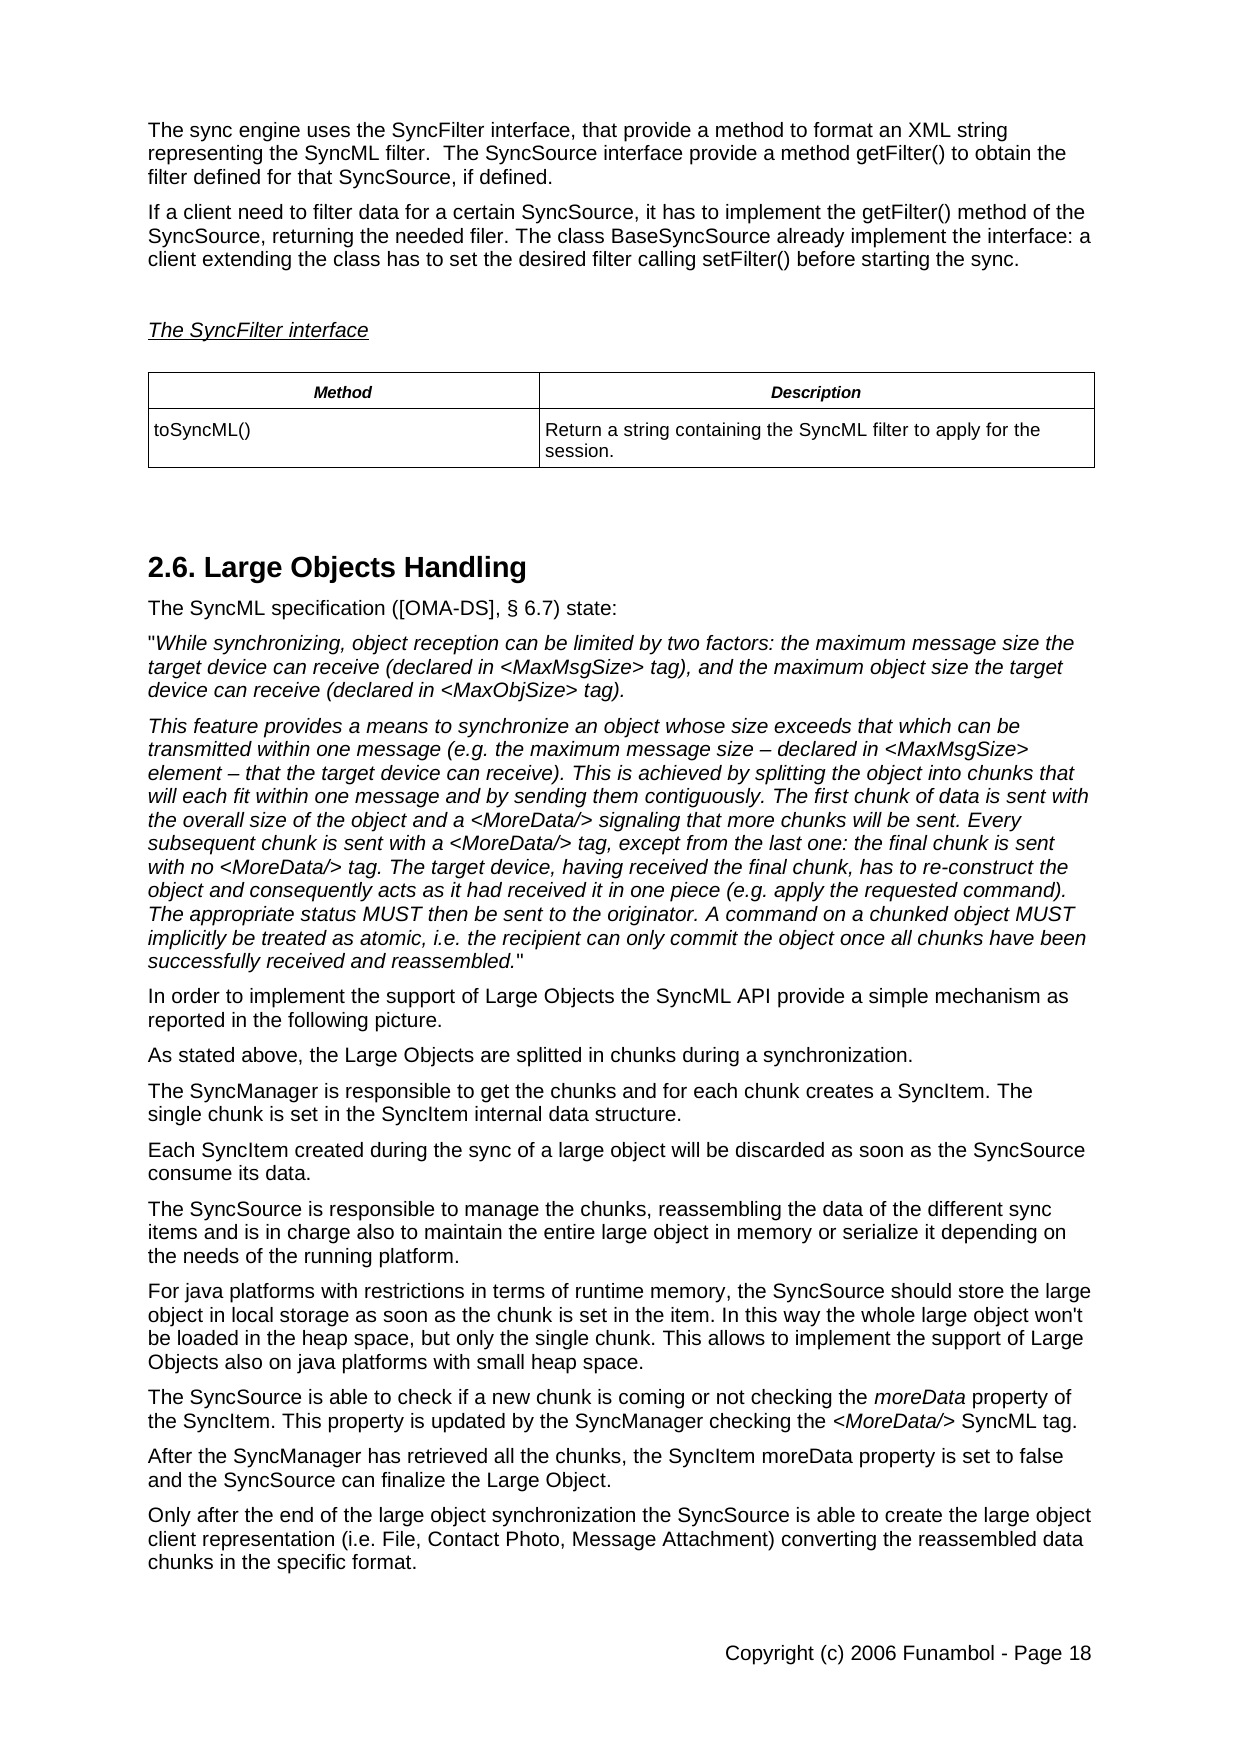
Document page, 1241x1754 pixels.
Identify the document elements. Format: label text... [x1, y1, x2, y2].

text The sync engine uses the SyncFilter interface, that provide a method to format an XML string representing the SyncML filter. The SyncSource interface provide a method getFilter() to obtain the filter defined for that SyncSource, if defined. [148, 118, 1093, 189]
text The SyncManager is responsible to get the chunks and for each chunk creates a SyncItem. The single chunk is set in the SyncItem internal data structure. [148, 1079, 1093, 1126]
table_header Method [149, 373, 539, 408]
text The SyncML specification ([OMA-DS], § 6.7) state: [148, 596, 1093, 620]
text This feature provides a means to synchronize an object whose size exceeds that which can be transmitted within one message (e.g. the maximum message size – declared in <MaxMsgSize> element – that the target device can receive). This is achieved by splitting the object into chunks that will each fit within one message and by sending them contiguously. The first chunk of data is sent with the overall size of the object and a <MoreData/> signaling that more chunks will be sent. Every subsequent chunk is sent with a <MoreData/> tag, except from the last one: the final chunk is sent with no <MoreData/> tag. The target device, having received the final chunk, has to re-construct the object and consequently acts as it had received it in one piece (e.g. apply the requested command). The appropriate status MUST then be sent to the originator. A command on a chunked object MUST implicitly be treated as atomic, i.e. the recipient can only commit the object once all chunks have been successfully received and reassembled." [148, 714, 1093, 973]
text The SyncFilter interface [148, 318, 1093, 342]
text The SyncSource is able to check if a new chunk is coming or not checking the moreData property of the SyncItem. This property is updated by the SyncManager checking the <MoreData/> SyncML tag. [148, 1386, 1093, 1433]
subtitle Large Objects Handling [148, 551, 1093, 584]
text As stated above, the Large Objects are splitted in chunks during a synchronization. [148, 1044, 1093, 1067]
text "While synchronizing, object reception can be limited by two factors: the maximum message size the target device can receive (declared in <MaxMsgSize> tag), and the maximum object size the target device can receive (declared in <MaxObjSize> tag). [148, 632, 1093, 702]
text The SyncSource is responsible to manage the chunks, reassembling the data of the different sync items and is in charge also to maintain the entire large object in memory or serialize it depending on the needs of the running platform. [148, 1197, 1093, 1268]
table_header Description [540, 373, 1094, 408]
text After the SyncManager has retrieved all the chunks, the SyncItem moreData property is set to false and the SyncSource can finalize the Large Object. [148, 1445, 1093, 1492]
text Only after the end of the large object synchronization the SyncSource is able to create the large object client representation (i.e. File, Contact Photo, Message Attachment) converting the reassembled data chunks in the specific format. [148, 1504, 1093, 1574]
text If a client need to filter data for a certain SyncSource, it has to implement the getFilter() method of the SyncSource, returning the needed filer. The class BaseSyncSource already implement the interface: a client extending the class has to set the desired filter calling setFilter() before starting the sync. [148, 201, 1093, 271]
table_cell Return a string containing the SyncML filter to apply for the session. [540, 409, 1094, 467]
table_cell toSyncML() [149, 409, 539, 467]
text In order to implement the support of Large Objects the SyncML API provide a simple mechanism as reported in the following picture. [148, 985, 1093, 1032]
text For java platforms with restrictions in terms of runtime memory, the SyncSource should store the large object in local storage as soon as the chunk is set in the item. In this way the whole large object won't be loaded in the heap space, but only the single chunk. This allows to implement the support of Large Objects also on java platforms with small heap space. [148, 1280, 1093, 1374]
text Each SyncItem created during the sync of a large object will be discarded as soon as the SyncSource consume its data. [148, 1138, 1093, 1185]
